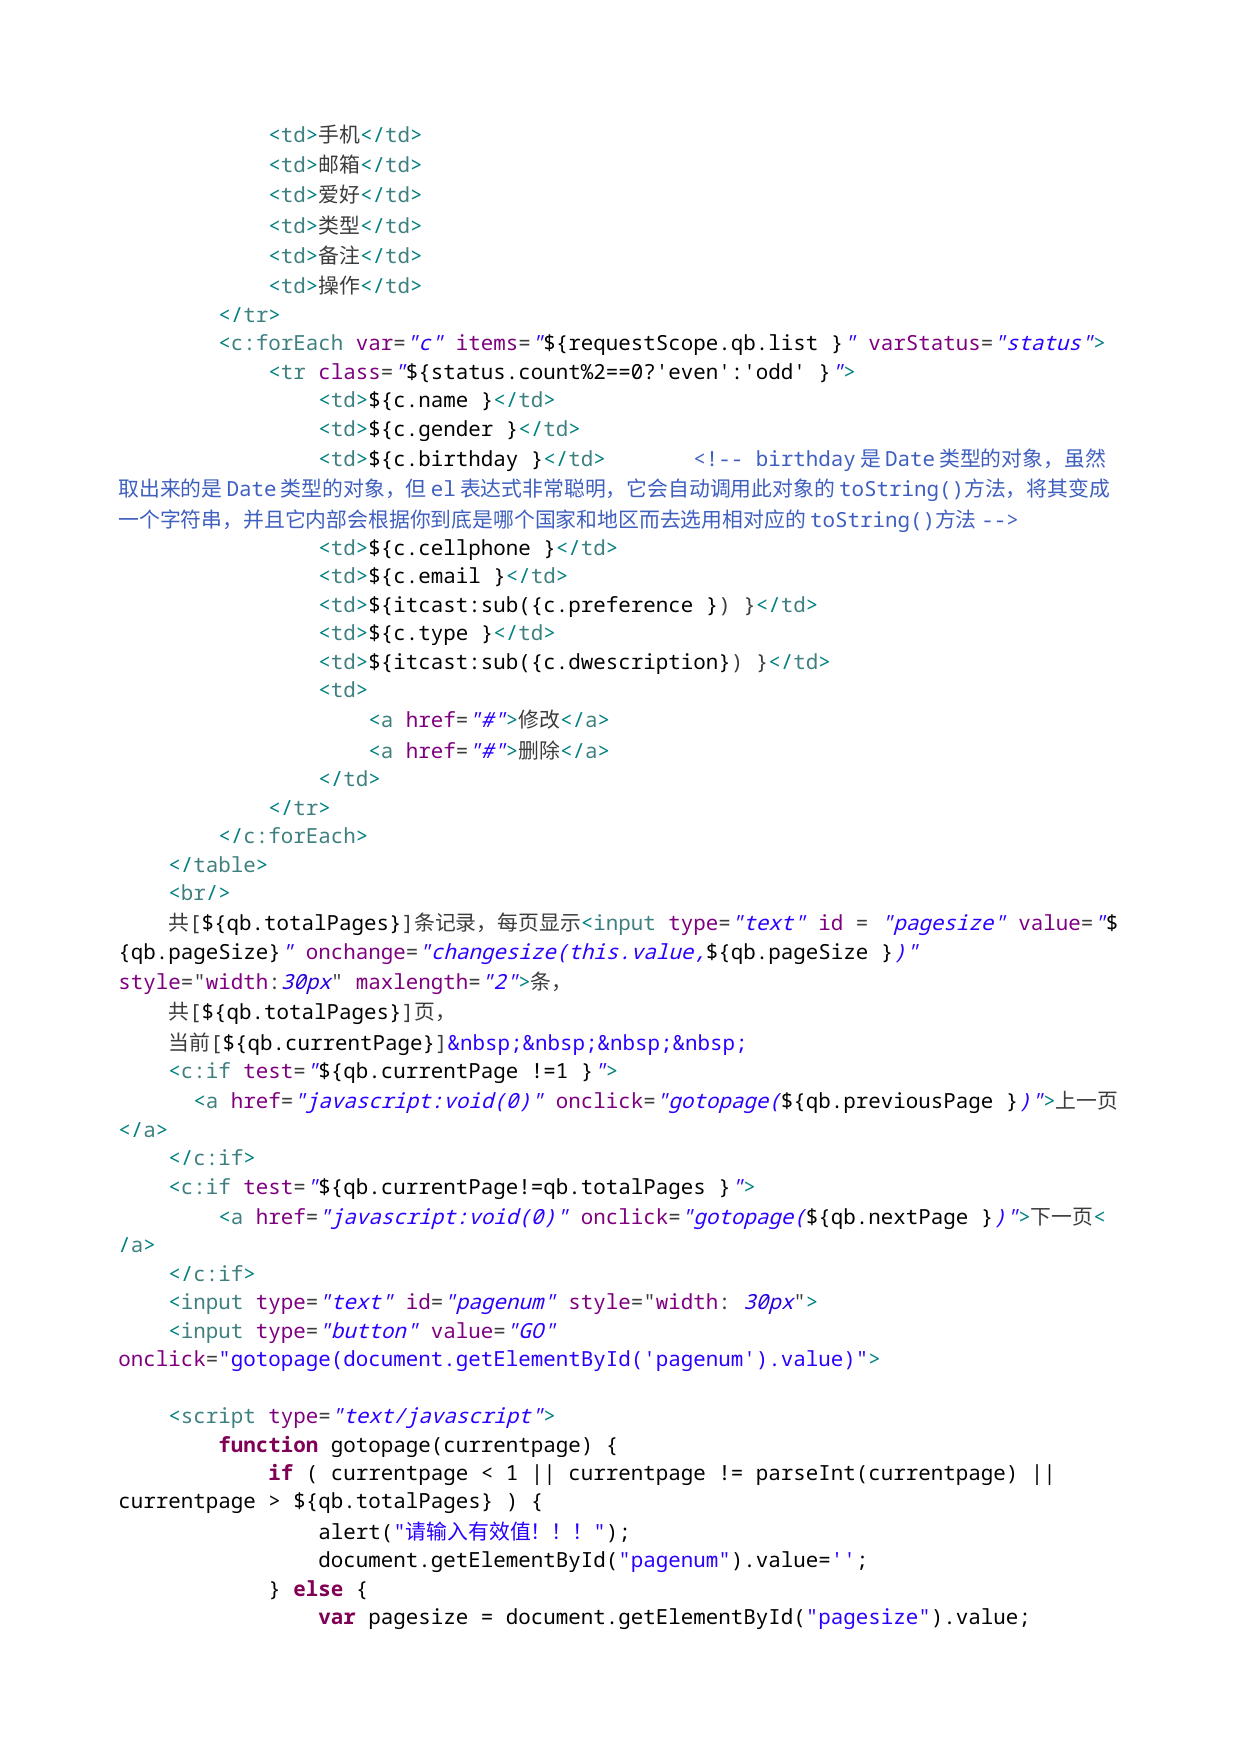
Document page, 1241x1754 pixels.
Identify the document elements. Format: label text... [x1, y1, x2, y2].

text <td>类型</td> [118, 209, 1122, 239]
text <td>${c.birthday }</td> <!-- birthday是Date类型的对象，虽然取出来的是Date类型的对象，但el表达式非常聪明，它会自动调用此对象的toString()方法，将其变成一个字符串，并且它内部会根据你到底是哪个国家和地区而去选用相对应的toString()方法 --> [118, 442, 1122, 533]
text <a href="javascript:void(0)" onclick="gotopage(${qb.previousPage })">上一页</a> [118, 1085, 1122, 1143]
text </table> [118, 850, 1122, 878]
text <td>手机</td> [118, 118, 1122, 148]
text <input type="text" id="pagenum" style="width: 30px"> [118, 1287, 1122, 1316]
text } else { [118, 1574, 1122, 1602]
text document.getElementById("pagenum").value=''; [118, 1545, 1122, 1574]
text <br/> [118, 878, 1122, 907]
text </td> [118, 764, 1122, 793]
text 当前[${qb.currentPage}]&nbsp;&nbsp;&nbsp;&nbsp; [118, 1026, 1122, 1056]
text <td> [118, 675, 1122, 704]
text <td>操作</td> [118, 270, 1122, 300]
text <td>${c.gender }</td> [118, 414, 1122, 442]
text if ( currentpage < 1 || currentpage != parseInt(currentpage) || currentpage > ${qb.totalPages} ) { [118, 1458, 1122, 1515]
text <td>备注</td> [118, 239, 1122, 270]
text <a href="#">删除</a> [118, 734, 1122, 764]
text <td>${c.email }</td> [118, 562, 1122, 590]
text <td>${itcast:sub({c.preference }) }</td> [118, 590, 1122, 618]
text alert("请输入有效值！！！"); [118, 1515, 1122, 1545]
text <td>${c.cellphone }</td> [118, 533, 1122, 562]
text function gotopage(currentpage) { [118, 1430, 1122, 1458]
text <td>爱好</td> [118, 179, 1122, 209]
text </tr> [118, 300, 1122, 328]
text <c:if test="${qb.currentPage !=1 }"> [118, 1056, 1122, 1085]
text </c:if> [118, 1143, 1122, 1172]
text <a href="#">修改</a> [118, 704, 1122, 734]
text </tr> [118, 793, 1122, 821]
text <td>${c.type }</td> [118, 618, 1122, 647]
text </c:forEach> [118, 821, 1122, 850]
text <td>${c.name }</td> [118, 385, 1122, 414]
text <script type="text/javascript"> [118, 1401, 1122, 1430]
text <tr class="${status.count%2==0?'even':'odd' }"> [118, 357, 1122, 385]
text <td>${itcast:sub({c.dwescription}) }</td> [118, 647, 1122, 675]
text <c:if test="${qb.currentPage!=qb.totalPages }"> [118, 1172, 1122, 1200]
text var pagesize = document.getElementById("pagesize").value; [118, 1602, 1122, 1631]
text 共[${qb.totalPages}]条记录，每页显示<input type="text" id = "pagesize" value="${qb.pageSize}" onchange="changesize(this.value,${qb.pageSize })" style="width:30px" maxlength="2">条， [118, 907, 1122, 996]
text 共[${qb.totalPages}]页， [118, 996, 1122, 1026]
text <a href="javascript:void(0)" onclick="gotopage(${qb.nextPage })">下一页</a> [118, 1200, 1122, 1259]
text <c:forEach var="c" items="${requestScope.qb.list }" varStatus="status"> [118, 328, 1122, 357]
text <input type="button" value="GO" onclick="gotopage(document.getElementById('pagenum').value)"> [118, 1316, 1122, 1373]
text </c:if> [118, 1259, 1122, 1287]
text <td>邮箱</td> [118, 148, 1122, 179]
